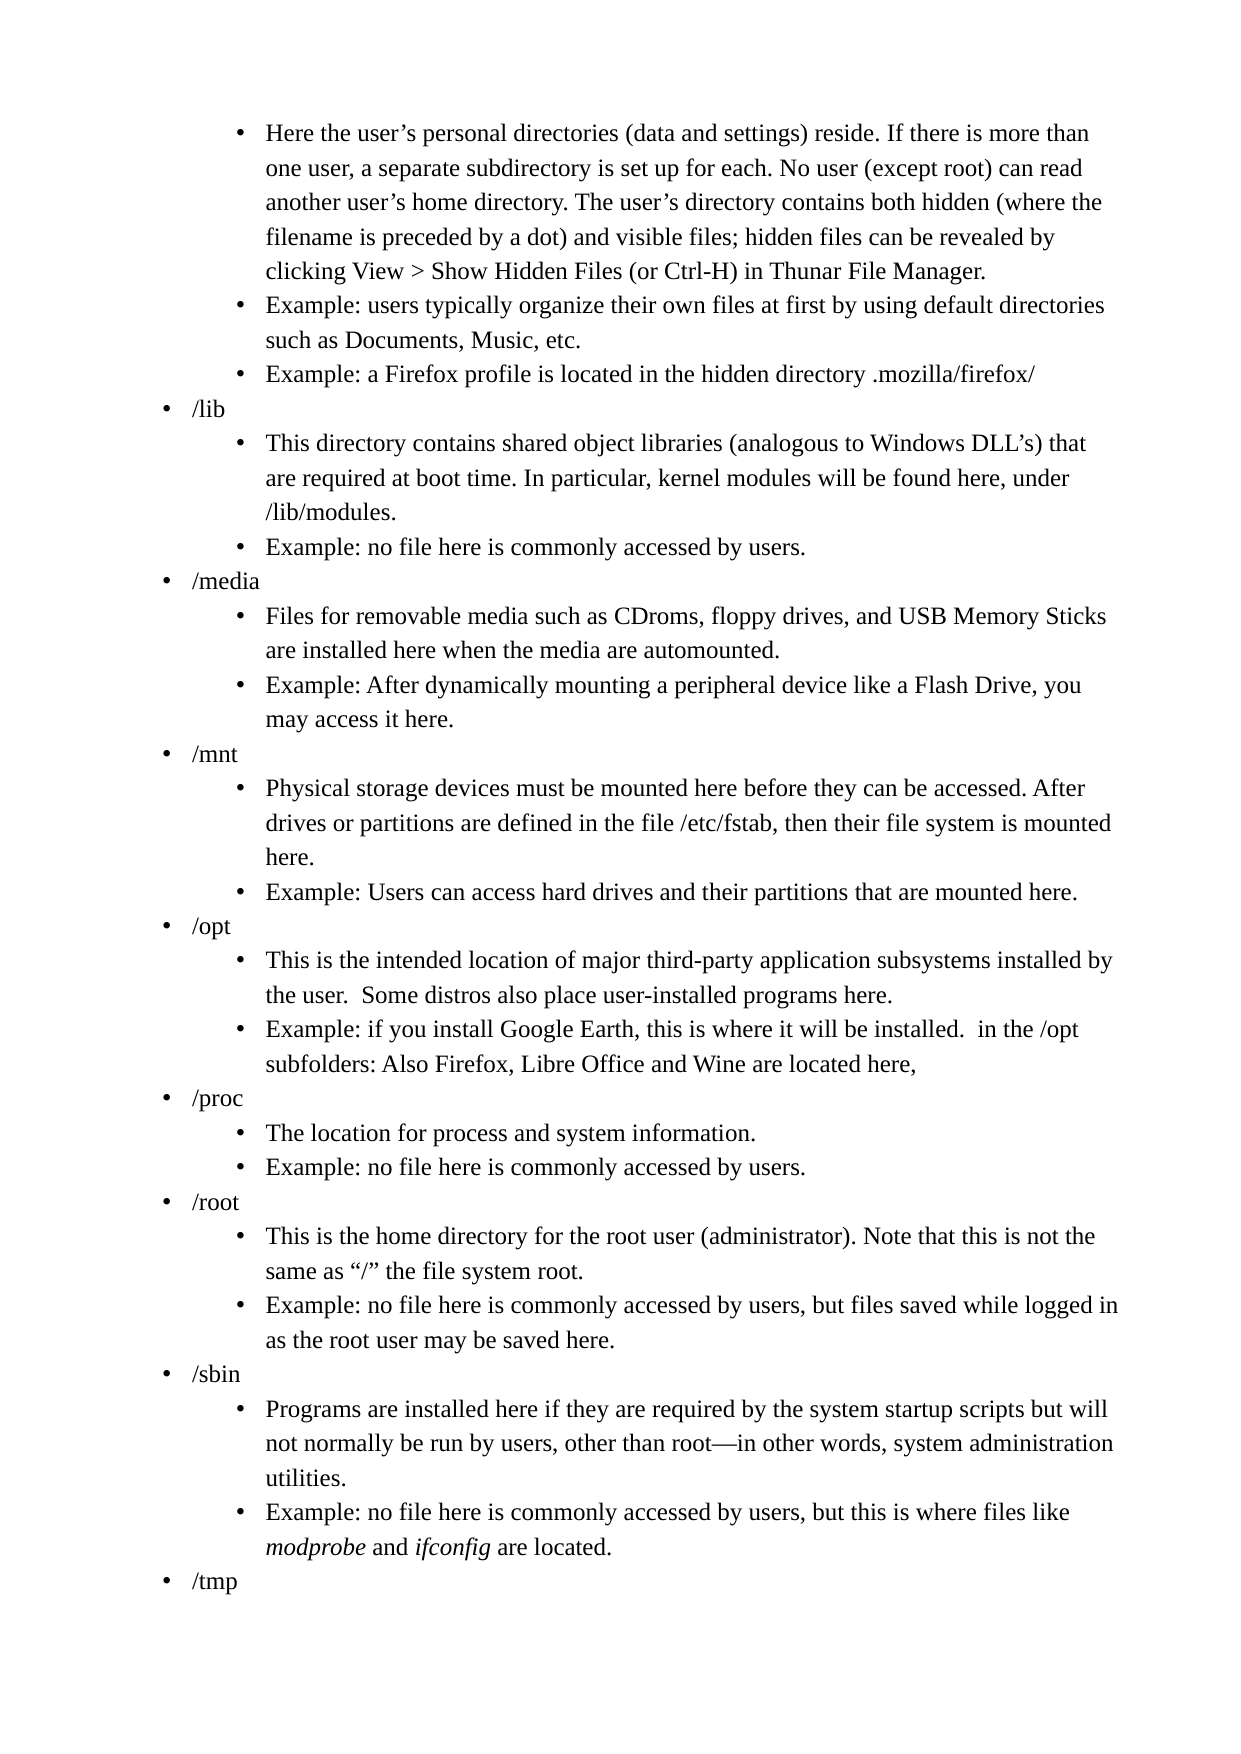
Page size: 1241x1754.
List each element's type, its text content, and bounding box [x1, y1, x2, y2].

list Example: After dynamically mounting a peripheral device like a Flash Drive, you may access it here. [236, 670, 1122, 733]
list Physical storage devices must be mounted here before they can be accessed. After drives or partitions are defined in the file /etc/fstab, then their file system is mounted here. [236, 773, 1122, 871]
list /tmp [162, 1566, 1122, 1595]
list Example: no file here is commonly accessed by users, but files saved while logged in as the root user may be saved here. [236, 1290, 1122, 1354]
list Example: no file here is commonly accessed by users, but this is where files like modprobe and ifconfig are located. [236, 1497, 1122, 1561]
list Files for removable media such as CDroms, floppy drives, and USB Memory Sticks are installed here when the media are automounted. [236, 601, 1122, 664]
list The location for process and system information. [236, 1118, 1122, 1147]
list Example: users typically organize their own files at first by using default directories such as Documents, Music, etc. [236, 291, 1122, 354]
list Example: if you install Google Earth, this is where it will be installed. in the /opt subfolders: Also Firefox, Libre Office and Wine are located here, [236, 1014, 1122, 1078]
list This is the intended location of major third-party application subsystems installed by the user. Some distros also place user-installed programs here. [236, 946, 1122, 1009]
list /lib [162, 394, 1122, 423]
list This is the home directory for the root user (administrator). Note that this is not the same as “/” the file system root. [236, 1221, 1122, 1285]
list This directory contains shared object libraries (analogous to Windows DLL’s) that are required at boot time. In particular, kernel modules will be found here, under /lib/modules. [236, 428, 1122, 526]
list Programs are installed here if they are required by the system startup scripts but will not normally be run by users, other than root—in other words, system administration utilities. [236, 1394, 1122, 1492]
list Example: no file here is commonly accessed by users. [236, 532, 1122, 561]
list Example: Users can access hard drives and their partitions that are mounted here. [236, 877, 1122, 905]
list /root [162, 1187, 1122, 1216]
list /proc [162, 1083, 1122, 1112]
list /mnt [162, 739, 1122, 767]
list Example: no file here is commonly accessed by users. [236, 1152, 1122, 1181]
list Here the user’s personal directories (data and settings) reside. If there is more than one user, a separate subdirectory is set up for each. No user (except root) can read another user’s home directory. The user’s directory contains both hidden (where the filename is preceded by a dot) and visible files; hidden files can be revealed by clicking View > Show Hidden Files (or Ctrl-H) in Thunar File Manager. [236, 118, 1122, 285]
list Example: a Firefox profile is located in the hidden directory .mozilla/firefox/ [236, 359, 1122, 388]
list /opt [162, 911, 1122, 940]
list /sbin [162, 1359, 1122, 1388]
list /media [162, 566, 1122, 595]
